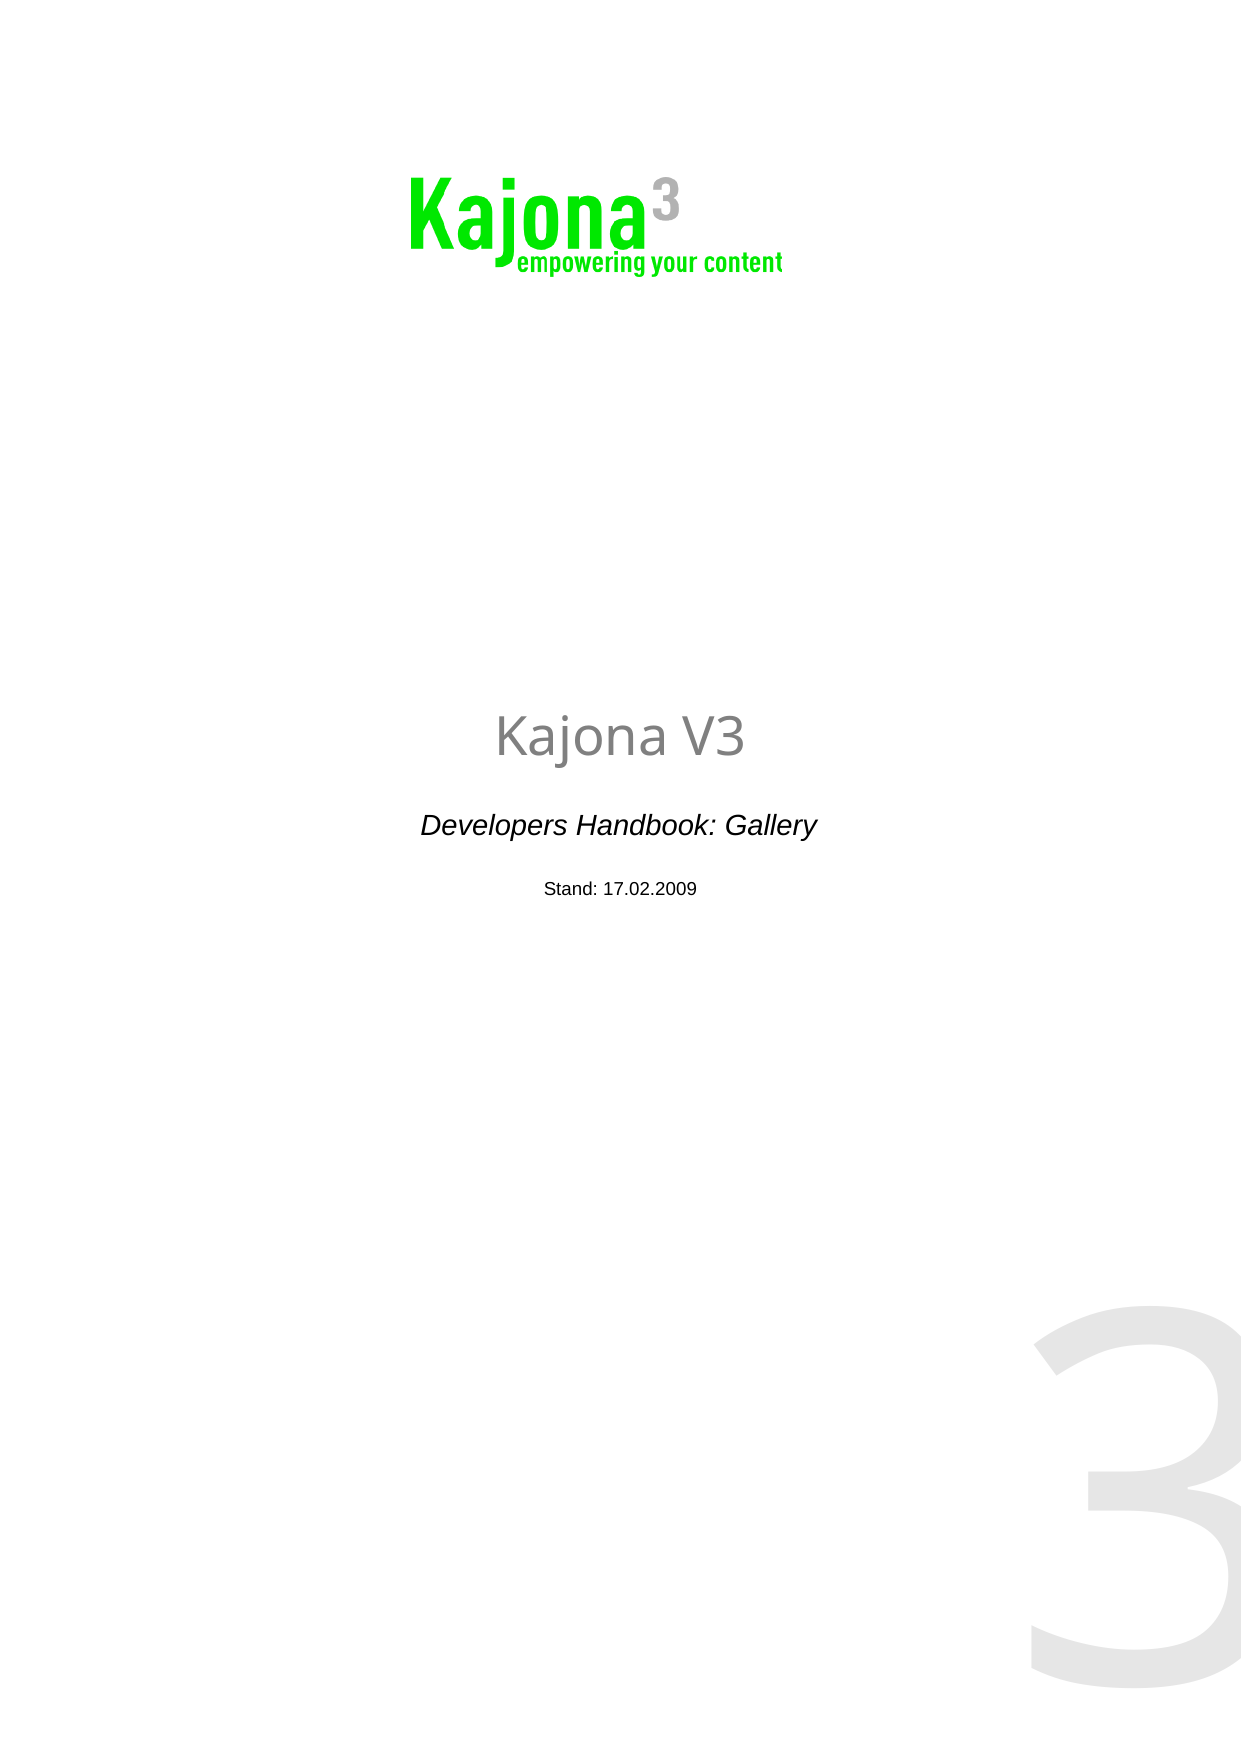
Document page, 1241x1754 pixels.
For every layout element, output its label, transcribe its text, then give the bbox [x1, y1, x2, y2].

title Kajona V3 [118, 697, 1122, 771]
subtitle Developers Handbook: Gallery [118, 808, 1122, 841]
picture [411, 177, 782, 277]
subtitle Stand: 17.02.2009 [118, 879, 1122, 899]
